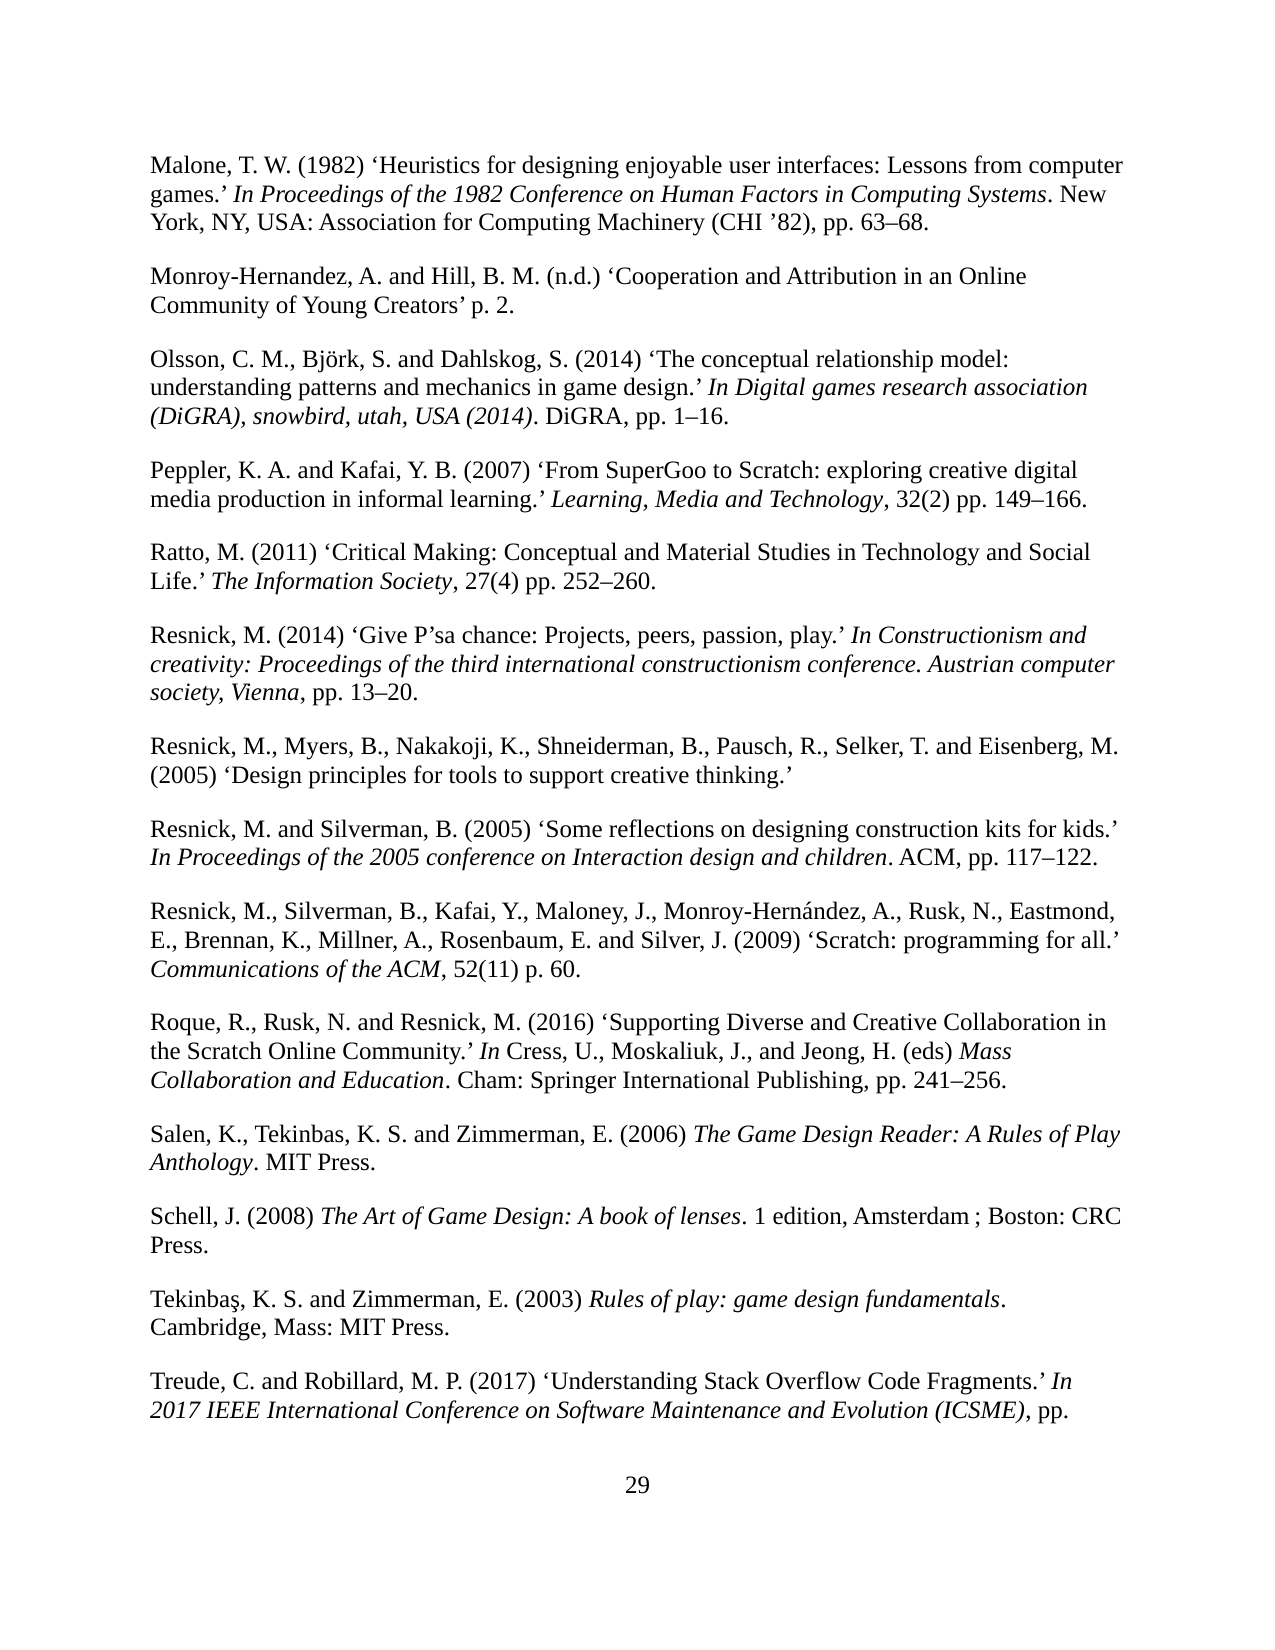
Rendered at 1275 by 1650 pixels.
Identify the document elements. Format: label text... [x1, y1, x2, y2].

text Resnick, M., Myers, B., Nakakoji, K., Shneiderman, B., Pausch, R., Selker, T. and Eisenberg, M. (2005) ‘Design principles for tools to support creative thinking.’ [150, 731, 1125, 789]
text Tekinbaş, K. S. and Zimmerman, E. (2003) Rules of play: game design fundamentals. Cambridge, Mass: MIT Press. [150, 1284, 1125, 1341]
text Monroy-Hernandez, A. and Hill, B. M. (n.d.) ‘Cooperation and Attribution in an Online Community of Young Creators’ p. 2. [150, 261, 1125, 319]
text Resnick, M., Silverman, B., Kafai, Y., Maloney, J., Monroy-Hernández, A., Rusk, N., Eastmond, E., Brennan, K., Millner, A., Rosenbaum, E. and Silver, J. (2009) ‘Scratch: programming for all.’ Communications of the ACM, 52(11) p. 60. [150, 896, 1125, 982]
text Treude, C. and Robillard, M. P. (2017) ‘Understanding Stack Overflow Code Fragments.’ In 2017 IEEE International Conference on Software Maintenance and Evolution (ICSME), pp. [150, 1366, 1125, 1424]
text Peppler, K. A. and Kafai, Y. B. (2007) ‘From SuperGoo to Scratch: exploring creative digital media production in informal learning.’ Learning, Media and Technology, 32(2) pp. 149–166. [150, 455, 1125, 512]
text Olsson, C. M., Björk, S. and Dahlskog, S. (2014) ‘The conceptual relationship model: understanding patterns and mechanics in game design.’ In Digital games research association (DiGRA), snowbird, utah, USA (2014). DiGRA, pp. 1–16. [150, 344, 1125, 430]
text Resnick, M. (2014) ‘Give P’sa chance: Projects, peers, passion, play.’ In Constructionism and creativity: Proceedings of the third international constructionism conference. Austrian computer society, Vienna, pp. 13–20. [150, 620, 1125, 706]
text Roque, R., Rusk, N. and Resnick, M. (2016) ‘Supporting Diverse and Creative Collaboration in the Scratch Online Community.’ In Cress, U., Moskaliuk, J., and Jeong, H. (eds) Mass Collaboration and Education. Cham: Springer International Publishing, pp. 241–256. [150, 1007, 1125, 1094]
text Schell, J. (2008) The Art of Game Design: A book of lenses. 1 edition, Amsterdam ; Boston: CRC Press. [150, 1201, 1125, 1259]
text Ratto, M. (2011) ‘Critical Making: Conceptual and Material Studies in Technology and Social Life.’ The Information Society, 27(4) pp. 252–260. [150, 537, 1125, 595]
text Resnick, M. and Silverman, B. (2005) ‘Some reflections on designing construction kits for kids.’ In Proceedings of the 2005 conference on Interaction design and children. ACM, pp. 117–122. [150, 814, 1125, 871]
text Malone, T. W. (1982) ‘Heuristics for designing enjoyable user interfaces: Lessons from computer games.’ In Proceedings of the 1982 Conference on Human Factors in Computing Systems. New York, NY, USA: Association for Computing Machinery (CHI ’82), pp. 63–68. [150, 150, 1125, 236]
text Salen, K., Tekinbas, K. S. and Zimmerman, E. (2006) The Game Design Reader: A Rules of Play Anthology. MIT Press. [150, 1119, 1125, 1176]
